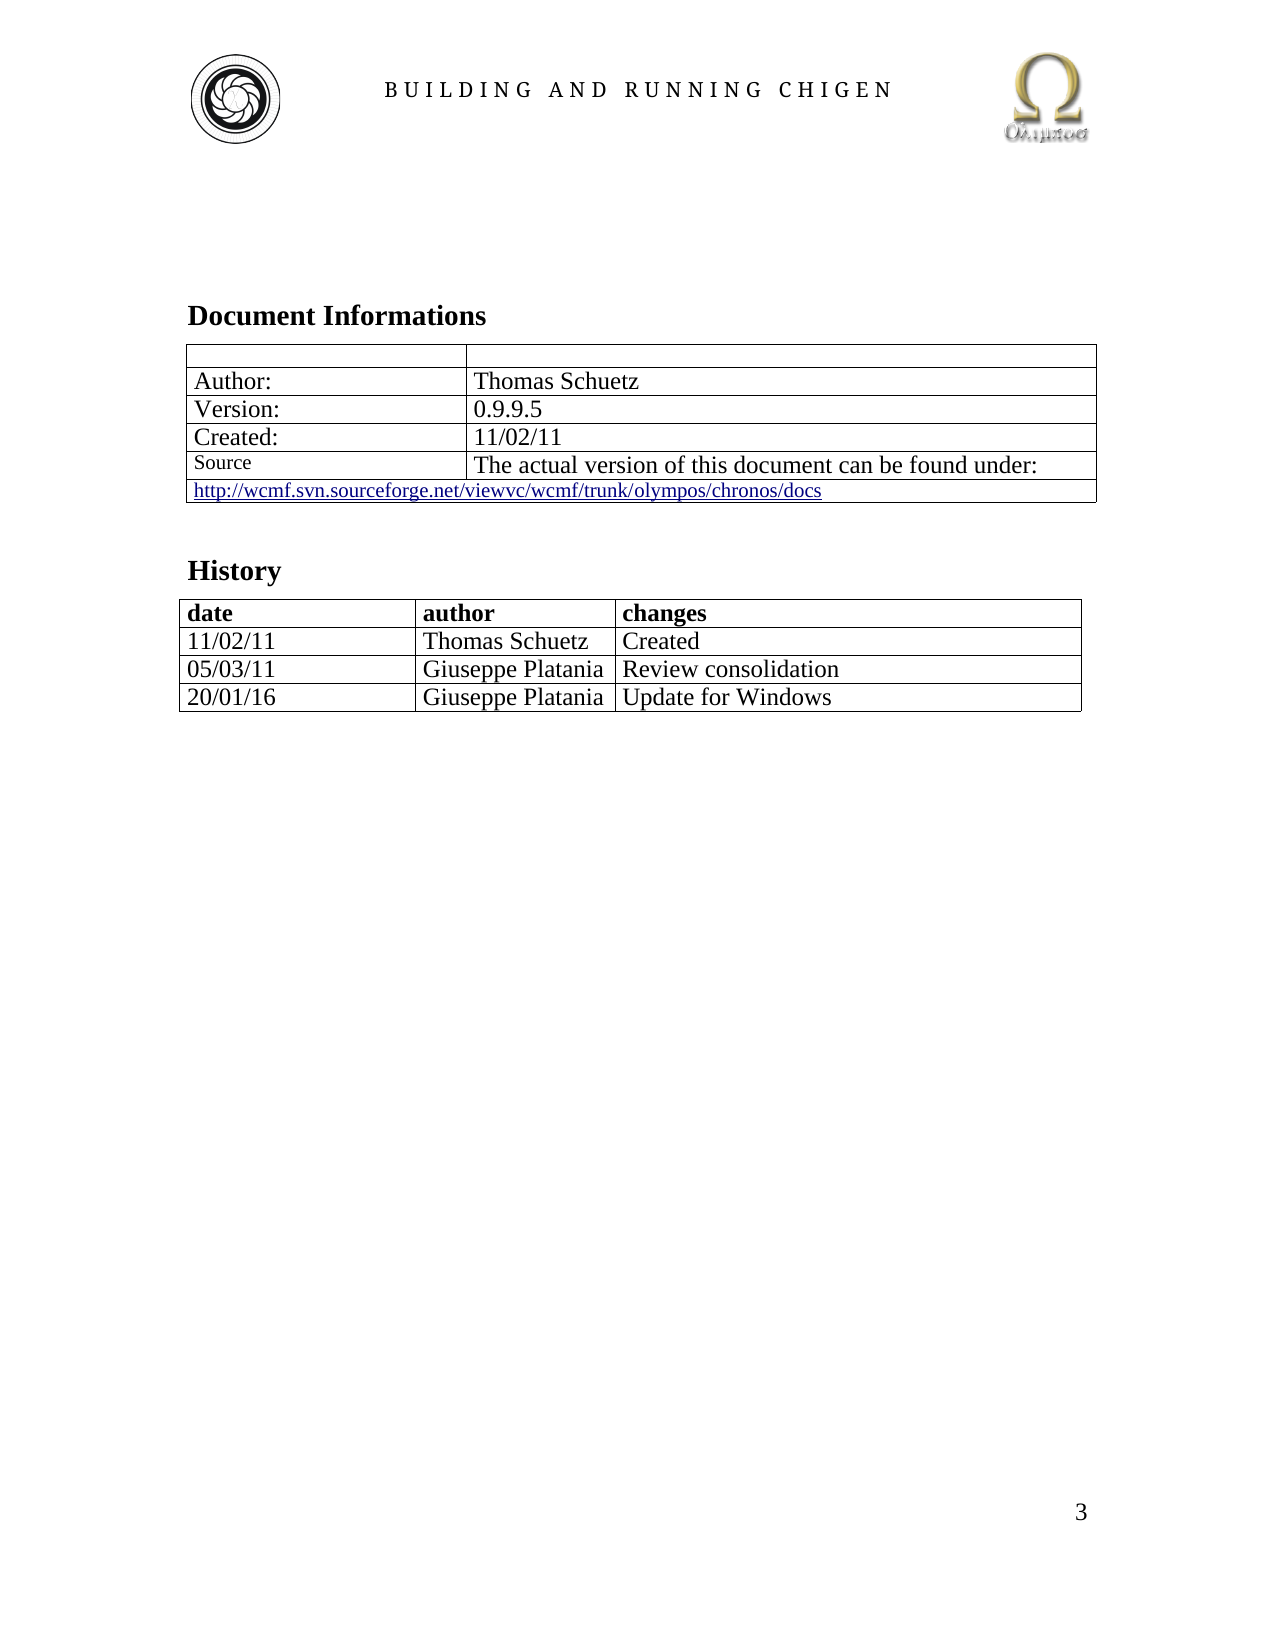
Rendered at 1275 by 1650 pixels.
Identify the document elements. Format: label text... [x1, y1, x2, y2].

table_header [467, 345, 1096, 367]
table_cell http://wcmf.svn.sourceforge.net/viewvc/wcmf/trunk/olympos/chronos/docs [187, 480, 1096, 502]
table_cell Version: [187, 396, 466, 423]
table_cell 11/02/11 [467, 424, 1096, 451]
table_header [187, 345, 466, 367]
table_header date [180, 600, 415, 627]
table_cell Author: [187, 368, 466, 395]
table_cell The actual version of this document can be found under: [467, 452, 1096, 478]
table_cell Giuseppe Platania [416, 656, 615, 683]
table_cell 0.9.9.5 [467, 396, 1096, 423]
subtitle Document Informations [187, 299, 1087, 332]
table_cell Giuseppe Platania [416, 684, 615, 711]
table_cell Review consolidation [616, 656, 1081, 683]
table_cell Thomas Schuetz [416, 628, 615, 655]
table_header author [416, 600, 615, 627]
table_cell Created [616, 628, 1081, 655]
subtitle History [187, 554, 1087, 587]
table_cell Update for Windows [616, 684, 1081, 711]
table_header changes [616, 600, 1081, 627]
table_cell Created: [187, 424, 466, 451]
picture [1000, 50, 1090, 143]
table_cell 11/02/11 [180, 628, 415, 655]
table_cell 05/03/11 [180, 656, 415, 683]
picture [191, 54, 281, 144]
table_cell Thomas Schuetz [467, 368, 1096, 395]
table_cell Source [187, 452, 466, 478]
table_cell 20/01/16 [180, 684, 415, 711]
